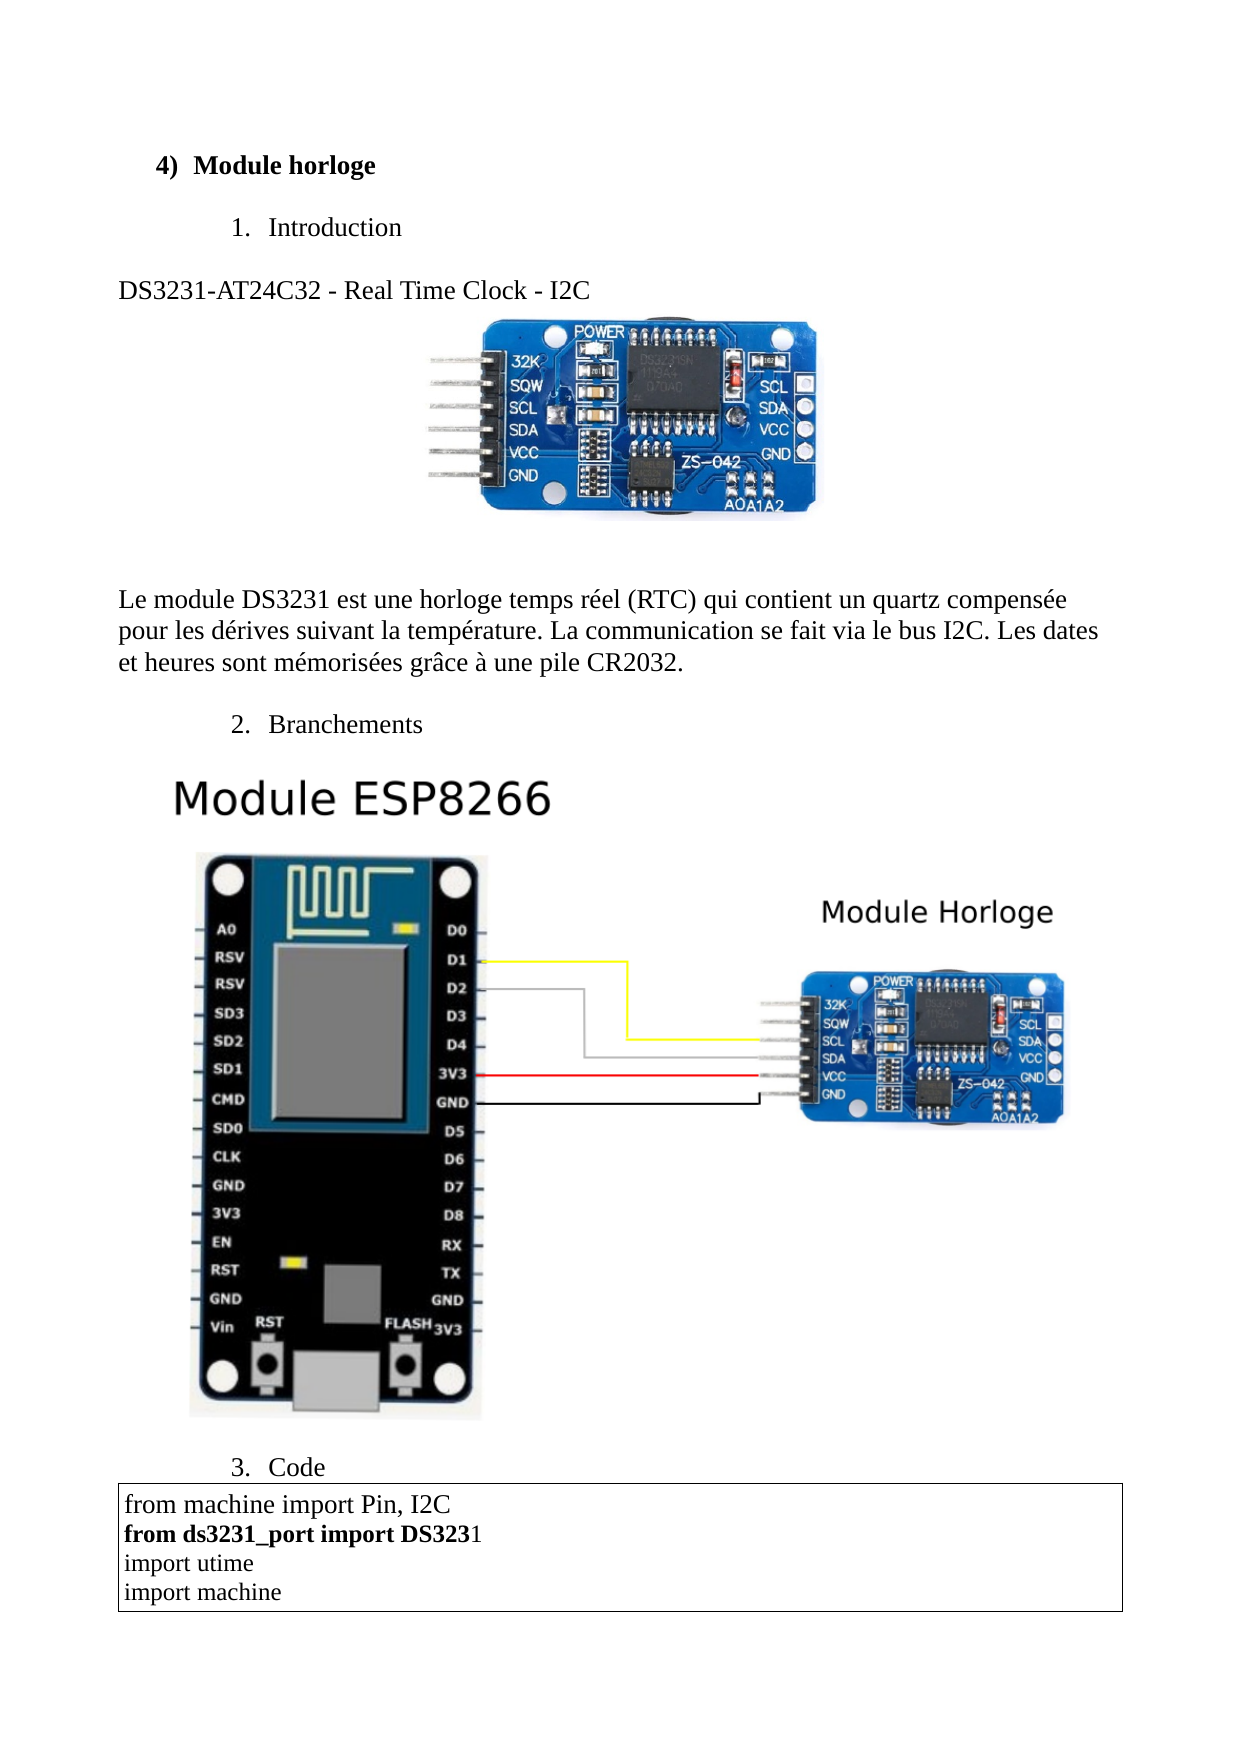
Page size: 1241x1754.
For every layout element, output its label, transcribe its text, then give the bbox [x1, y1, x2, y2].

list Code [231, 1451, 1122, 1482]
table_header from machine import Pin, I2C from ds3231_port import DS3231 import utime import machine [119, 1484, 1122, 1611]
list Branchements [231, 708, 1122, 739]
text Le module DS3231 est une horloge temps réel (RTC) qui contient un quartz compensée pour les dérives suivant la température. La communication se fait via le bus I2C. Les dates et heures sont mémorisées grâce à une pile CR2032. [118, 583, 1122, 677]
list Introduction [231, 212, 1122, 243]
picture [415, 305, 825, 521]
list Module horloge [156, 149, 1122, 180]
text DS3231-AT24C32 - Real Time Clock - I2C [118, 274, 1122, 305]
